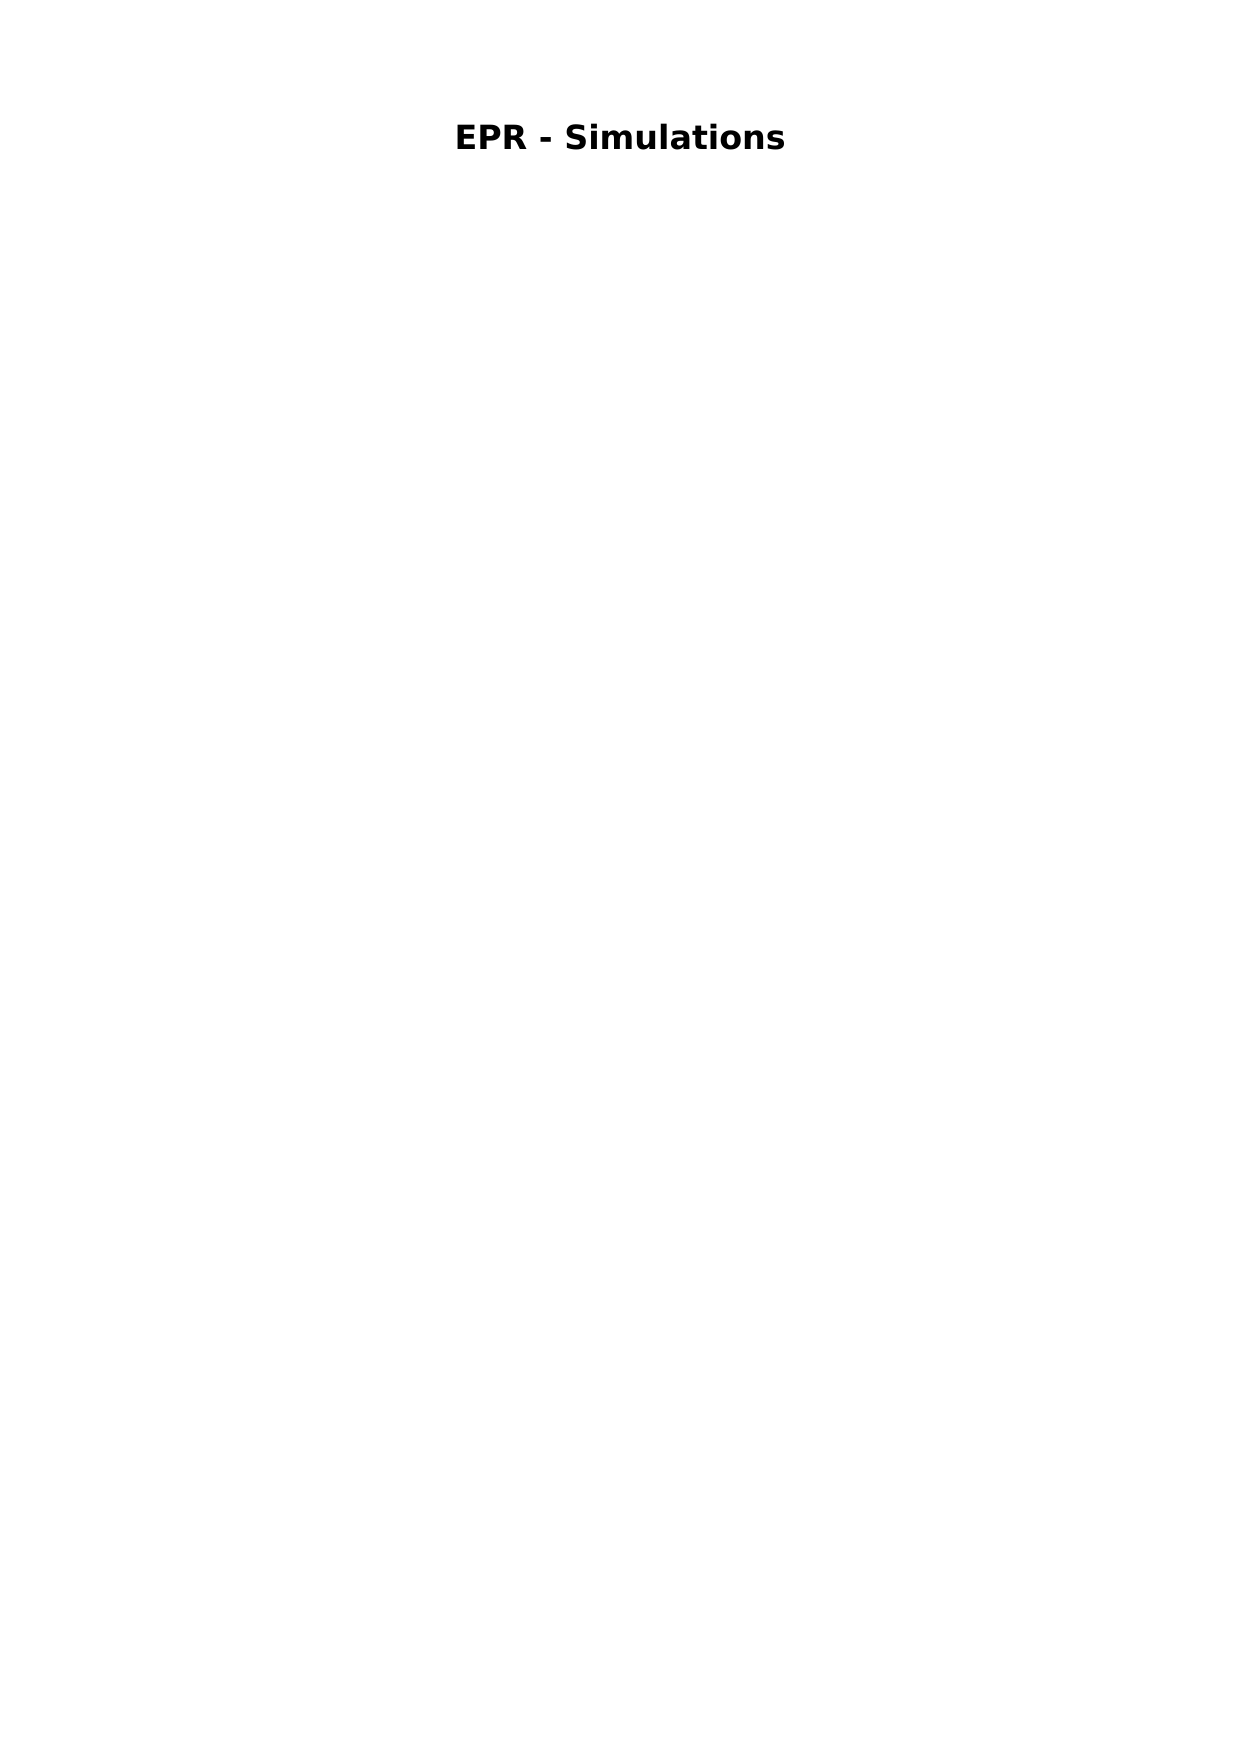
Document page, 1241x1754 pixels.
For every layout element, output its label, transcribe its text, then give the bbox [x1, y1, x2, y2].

text EPR - Simulations [118, 118, 1122, 157]
